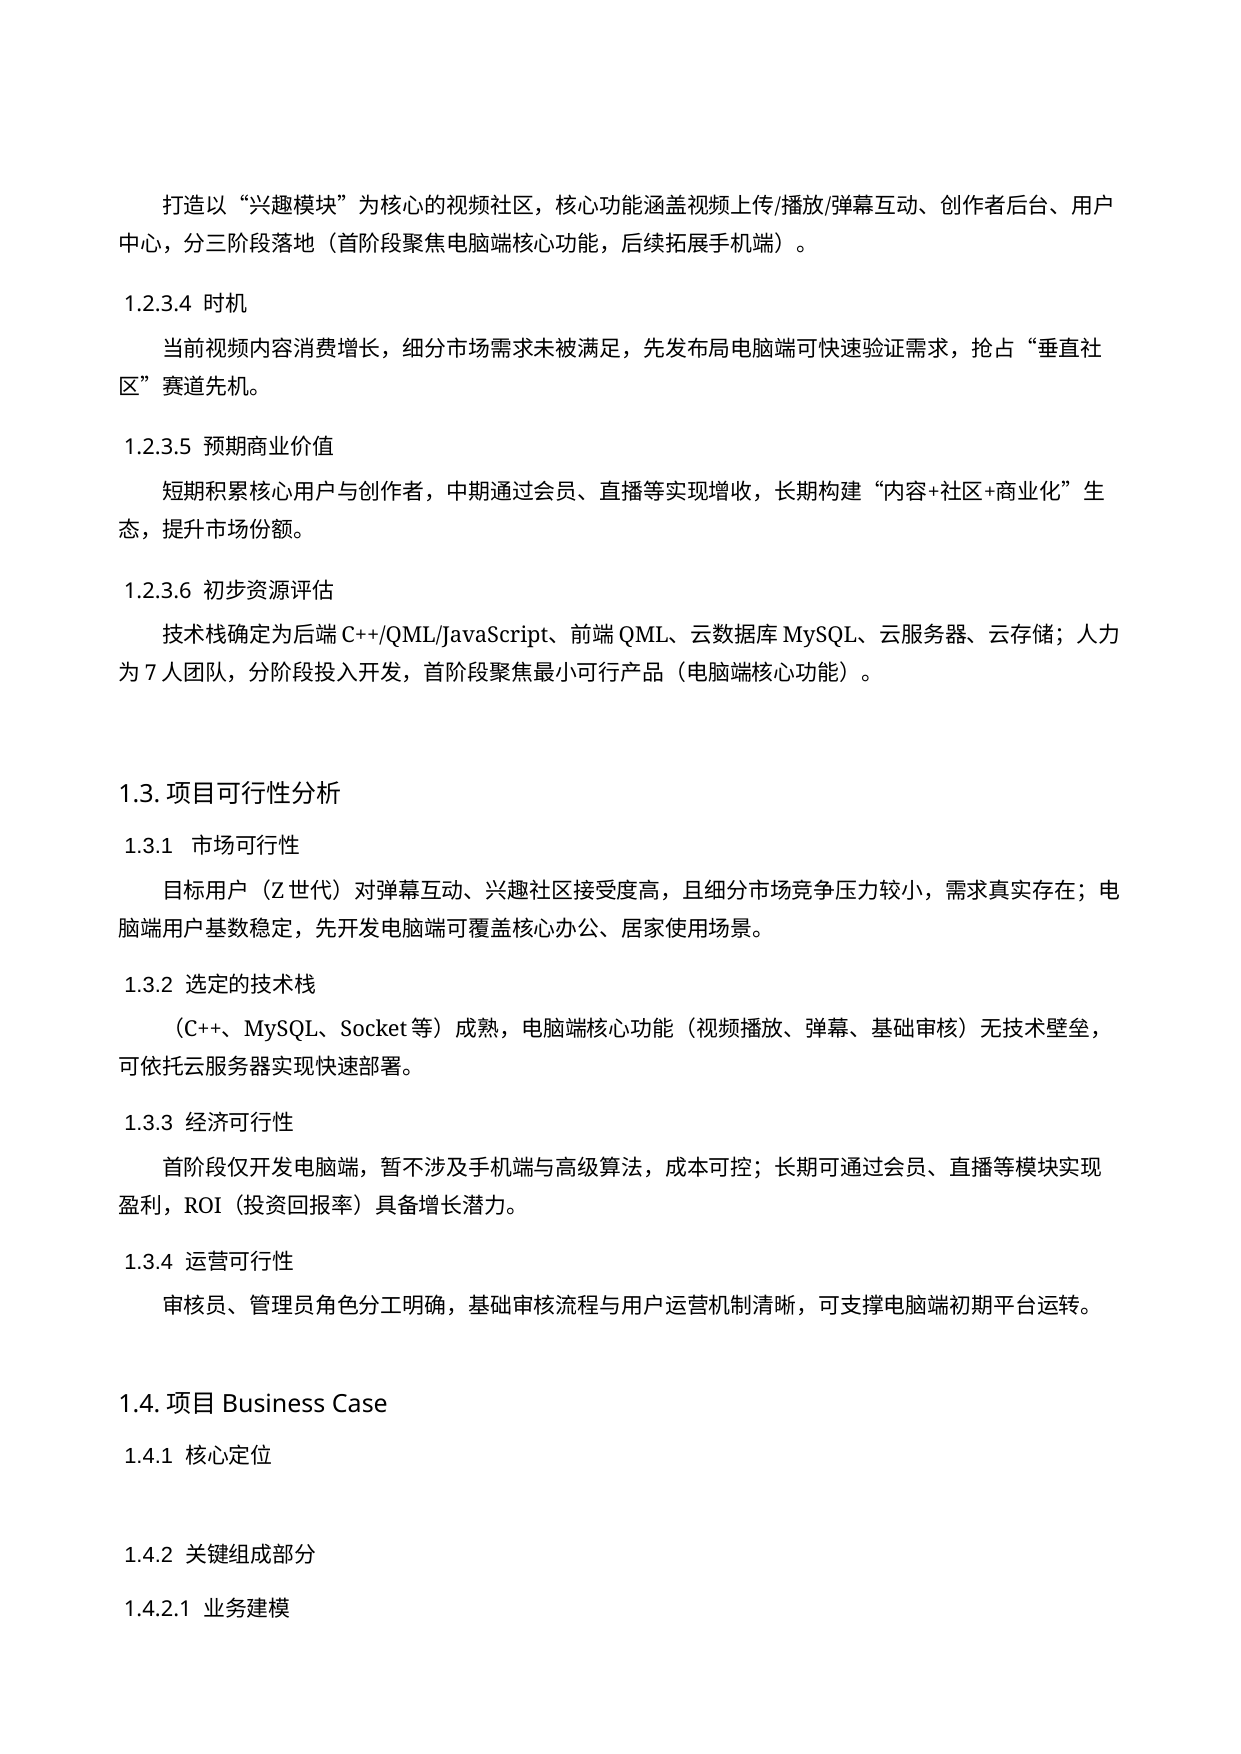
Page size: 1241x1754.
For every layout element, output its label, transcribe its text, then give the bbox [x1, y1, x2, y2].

text 审核员、管理员角色分工明确，基础审核流程与用户运营机制清晰，可支撑电脑端初期平台运转。 [118, 1288, 1122, 1320]
subtitle 运营可行性 [118, 1244, 1122, 1276]
text 目标用户（Z世代）对弹幕互动、兴趣社区接受度高，且细分市场竞争压力较小，需求真实存在；电脑端用户基数稳定，先开发电脑端可覆盖核心办公、居家使用场景。 [118, 873, 1122, 942]
subtitle 关键组成部分 [118, 1537, 1122, 1568]
subtitle 经济可行性 [118, 1105, 1122, 1137]
subtitle 时机 [118, 286, 1122, 318]
subtitle 业务建模 [118, 1591, 1122, 1623]
subtitle 核心定位 [118, 1438, 1122, 1470]
subtitle 项目Business Case [118, 1383, 1122, 1419]
subtitle 市场可行性 [118, 828, 1122, 860]
subtitle 选定的技术栈 [118, 967, 1122, 998]
subtitle 项目可行性分析 [118, 773, 1122, 809]
subtitle 预期商业价值 [118, 429, 1122, 461]
text （C++、MySQL、Socket等）成熟，电脑端核心功能（视频播放、弹幕、基础审核）无技术壁垒，可依托云服务器实现快速部署。 [118, 1011, 1122, 1081]
text 首阶段仅开发电脑端，暂不涉及手机端与高级算法，成本可控；长期可通过会员、直播等模块实现盈利，ROI（投资回报率）具备增长潜力。 [118, 1150, 1122, 1219]
text 技术栈确定为后端C++/QML/JavaScript、前端QML、云数据库MySQL、云服务器、云存储；人力为7人团队，分阶段投入开发，首阶段聚焦最小可行产品（电脑端核心功能）。 [118, 617, 1122, 687]
text 短期积累核心用户与创作者，中期通过会员、直播等实现增收，长期构建“内容+社区+商业化”生态，提升市场份额。 [118, 474, 1122, 544]
subtitle 初步资源评估 [118, 573, 1122, 604]
text 打造以“兴趣模块”为核心的视频社区，核心功能涵盖视频上传/播放/弹幕互动、创作者后台、用户中心，分三阶段落地（首阶段聚焦电脑端核心功能，后续拓展手机端）。 [118, 188, 1122, 257]
text 当前视频内容消费增长，细分市场需求未被满足，先发布局电脑端可快速验证需求，抢占“垂直社区”赛道先机。 [118, 331, 1122, 400]
